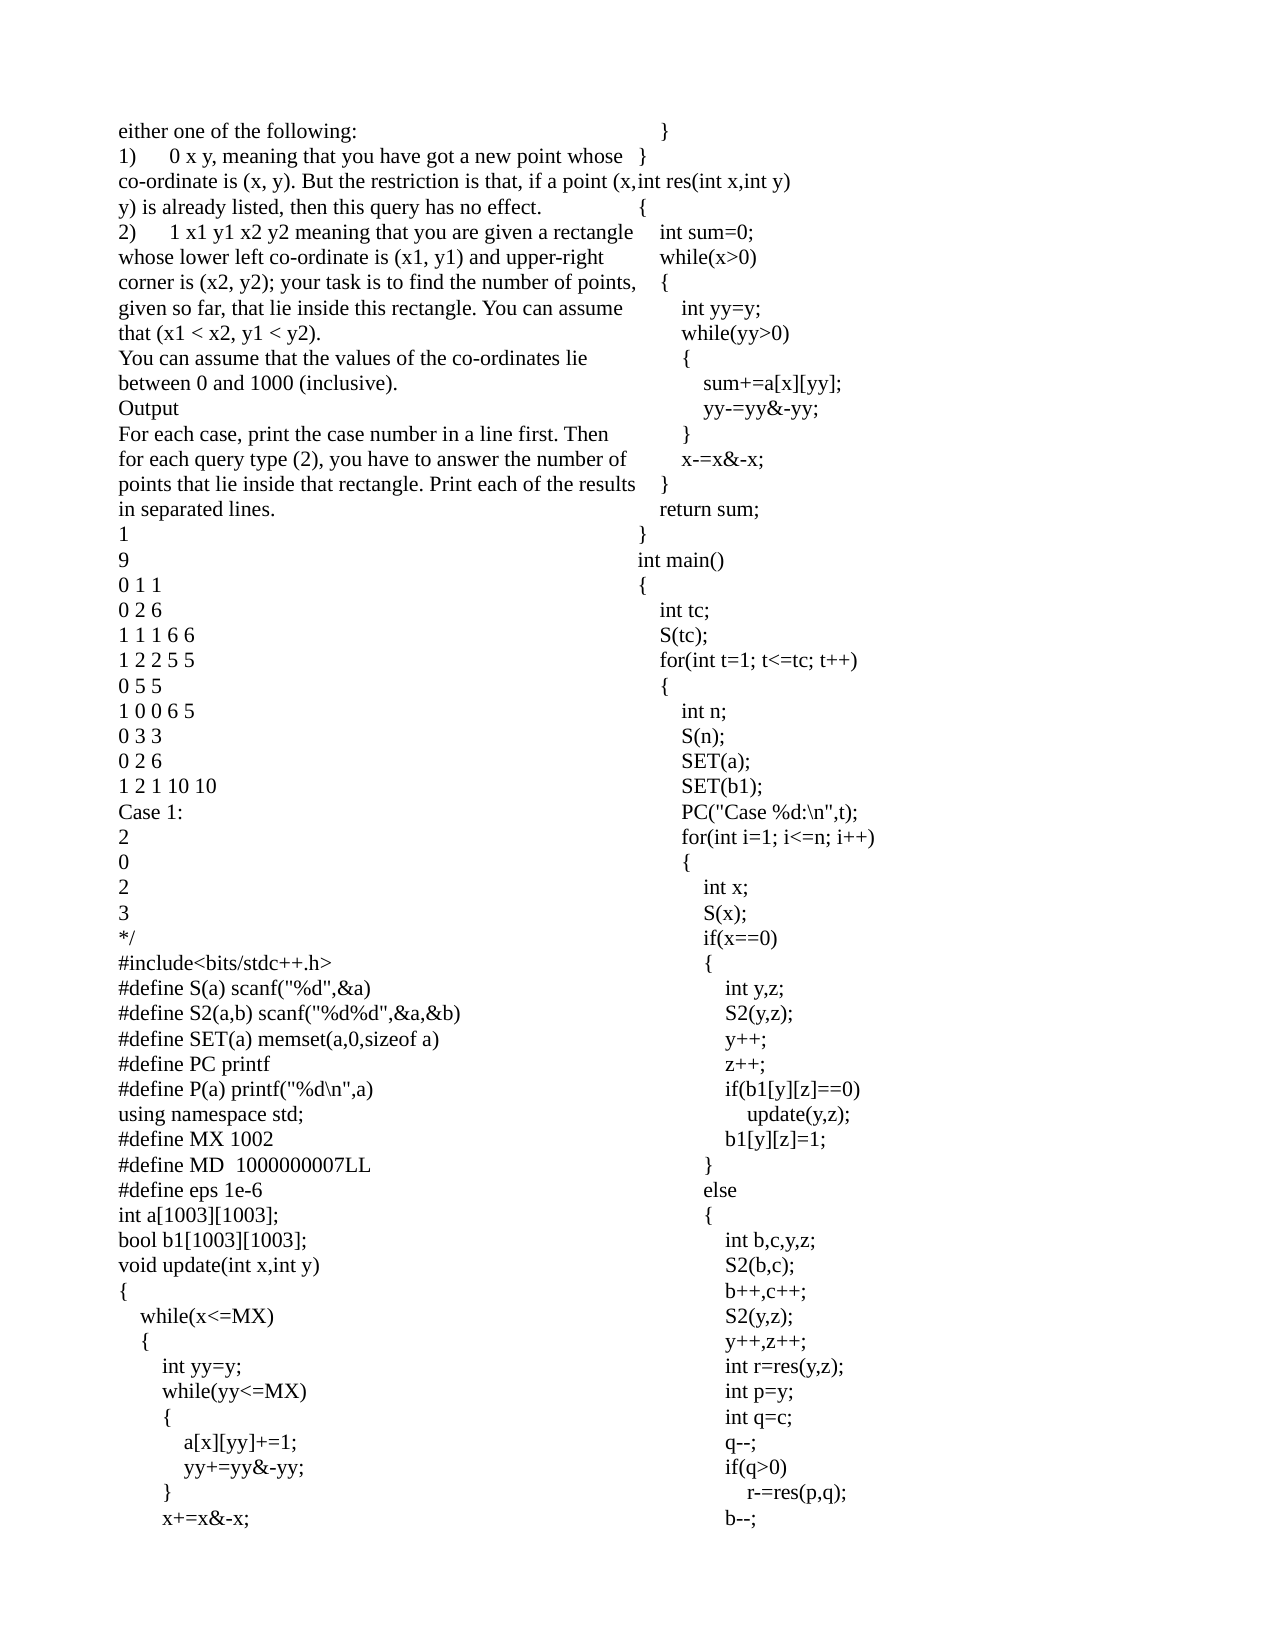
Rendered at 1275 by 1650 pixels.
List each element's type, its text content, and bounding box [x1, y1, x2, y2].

text for(int t=1; t<=tc; t++) [637, 647, 1157, 673]
text q--; [637, 1429, 1157, 1454]
text */ [118, 925, 637, 950]
text int y,z; [637, 975, 1157, 1000]
text { [637, 673, 1157, 698]
text #define MD 1000000007LL [118, 1152, 637, 1177]
text } [637, 143, 1157, 168]
text For each case, print the case number in a line first. Then for each query type (2), you have to answer the number of points that lie inside that rectangle. Print each of the results in separated lines. [118, 421, 637, 521]
text b++,c++; [637, 1278, 1157, 1303]
text 1) 0 x y, meaning that you have got a new point whose co-ordinate is (x, y). But the restriction is that, if a point (x, y) is already listed, then this query has no effect. [118, 143, 637, 219]
text int sum=0; [637, 219, 1157, 244]
text S(n); [637, 723, 1157, 748]
text int yy=y; [637, 294, 1157, 320]
text { [637, 950, 1157, 975]
text if(x==0) [637, 925, 1157, 950]
text } [637, 471, 1157, 496]
text 1 2 2 5 5 [118, 647, 637, 673]
text You can assume that the values of the co-ordinates lie between 0 and 1000 (inclusive). [118, 345, 637, 395]
text 0 2 6 [118, 748, 637, 773]
text #define eps 1e-6 [118, 1177, 637, 1202]
text 2 [118, 874, 637, 899]
text int p=y; [637, 1378, 1157, 1404]
text b--; [637, 1504, 1157, 1530]
text SET(a); [637, 748, 1157, 773]
text #define MX 1002 [118, 1126, 637, 1152]
text #define SET(a) memset(a,0,sizeof a) [118, 1026, 637, 1051]
text #define S2(a,b) scanf("%d%d",&a,&b) [118, 1000, 637, 1026]
text S(x); [637, 899, 1157, 925]
text 1 2 1 10 10 [118, 773, 637, 799]
text using namespace std; [118, 1101, 637, 1126]
text #define PC printf [118, 1051, 637, 1076]
text int a[1003][1003]; [118, 1202, 637, 1227]
text } [637, 1152, 1157, 1177]
text while(yy>0) [637, 320, 1157, 345]
text z++; [637, 1051, 1157, 1076]
text y++; [637, 1026, 1157, 1051]
text #include<bits/stdc++.h> [118, 950, 637, 975]
text if(q>0) [637, 1454, 1157, 1479]
text yy-=yy&-yy; [637, 395, 1157, 421]
text 0 3 3 [118, 723, 637, 748]
text { [118, 1278, 637, 1303]
text int q=c; [637, 1404, 1157, 1429]
text update(y,z); [637, 1101, 1157, 1126]
text bool b1[1003][1003]; [118, 1227, 637, 1252]
text { [637, 345, 1157, 370]
text { [118, 1328, 637, 1353]
text #define S(a) scanf("%d",&a) [118, 975, 637, 1000]
text } [637, 421, 1157, 446]
text { [637, 1202, 1157, 1227]
text 2 [118, 824, 637, 849]
text int res(int x,int y) [637, 168, 1157, 194]
text { [637, 194, 1157, 219]
text } [637, 118, 1157, 143]
text b1[y][z]=1; [637, 1126, 1157, 1152]
text 0 1 1 [118, 572, 637, 597]
text { [637, 849, 1157, 874]
text S2(y,z); [637, 1000, 1157, 1026]
text Output [118, 395, 637, 421]
text while(x<=MX) [118, 1303, 637, 1328]
text Case 1: [118, 799, 637, 824]
text } [637, 521, 1157, 547]
text 3 [118, 899, 637, 925]
text y++,z++; [637, 1328, 1157, 1353]
text 9 [118, 547, 637, 572]
text PC("Case %d:\n",t); [637, 799, 1157, 824]
text { [118, 1404, 637, 1429]
text yy+=yy&-yy; [118, 1454, 637, 1479]
text sum+=a[x][yy]; [637, 370, 1157, 395]
text #define P(a) printf("%d\n",a) [118, 1076, 637, 1101]
text SET(b1); [637, 773, 1157, 799]
text S2(y,z); [637, 1303, 1157, 1328]
text 2) 1 x1 y1 x2 y2 meaning that you are given a rectangle whose lower left co-ordinate is (x1, y1) and upper-right corner is (x2, y2); your task is to find the number of points, given so far, that lie inside this rectangle. You can assume that (x1 < x2, y1 < y2). [118, 219, 637, 345]
text if(b1[y][z]==0) [637, 1076, 1157, 1101]
text int main() [637, 547, 1157, 572]
text int n; [637, 698, 1157, 723]
text either one of the following: [118, 118, 637, 143]
text } [118, 1479, 637, 1504]
text 0 2 6 [118, 597, 637, 622]
text S2(b,c); [637, 1252, 1157, 1278]
text 0 5 5 [118, 673, 637, 698]
text { [637, 572, 1157, 597]
text 1 1 1 6 6 [118, 622, 637, 647]
text 1 0 0 6 5 [118, 698, 637, 723]
text int r=res(y,z); [637, 1353, 1157, 1378]
text int yy=y; [118, 1353, 637, 1378]
text int tc; [637, 597, 1157, 622]
text r-=res(p,q); [637, 1479, 1157, 1504]
text x-=x&-x; [637, 446, 1157, 471]
text int b,c,y,z; [637, 1227, 1157, 1252]
text int x; [637, 874, 1157, 899]
text x+=x&-x; [118, 1504, 637, 1530]
text else [637, 1177, 1157, 1202]
text while(x>0) [637, 244, 1157, 269]
text void update(int x,int y) [118, 1252, 637, 1278]
text 0 [118, 849, 637, 874]
text S(tc); [637, 622, 1157, 647]
text { [637, 269, 1157, 294]
text 1 [118, 521, 637, 547]
text while(yy<=MX) [118, 1378, 637, 1404]
text for(int i=1; i<=n; i++) [637, 824, 1157, 849]
text return sum; [637, 496, 1157, 521]
text a[x][yy]+=1; [118, 1429, 637, 1454]
